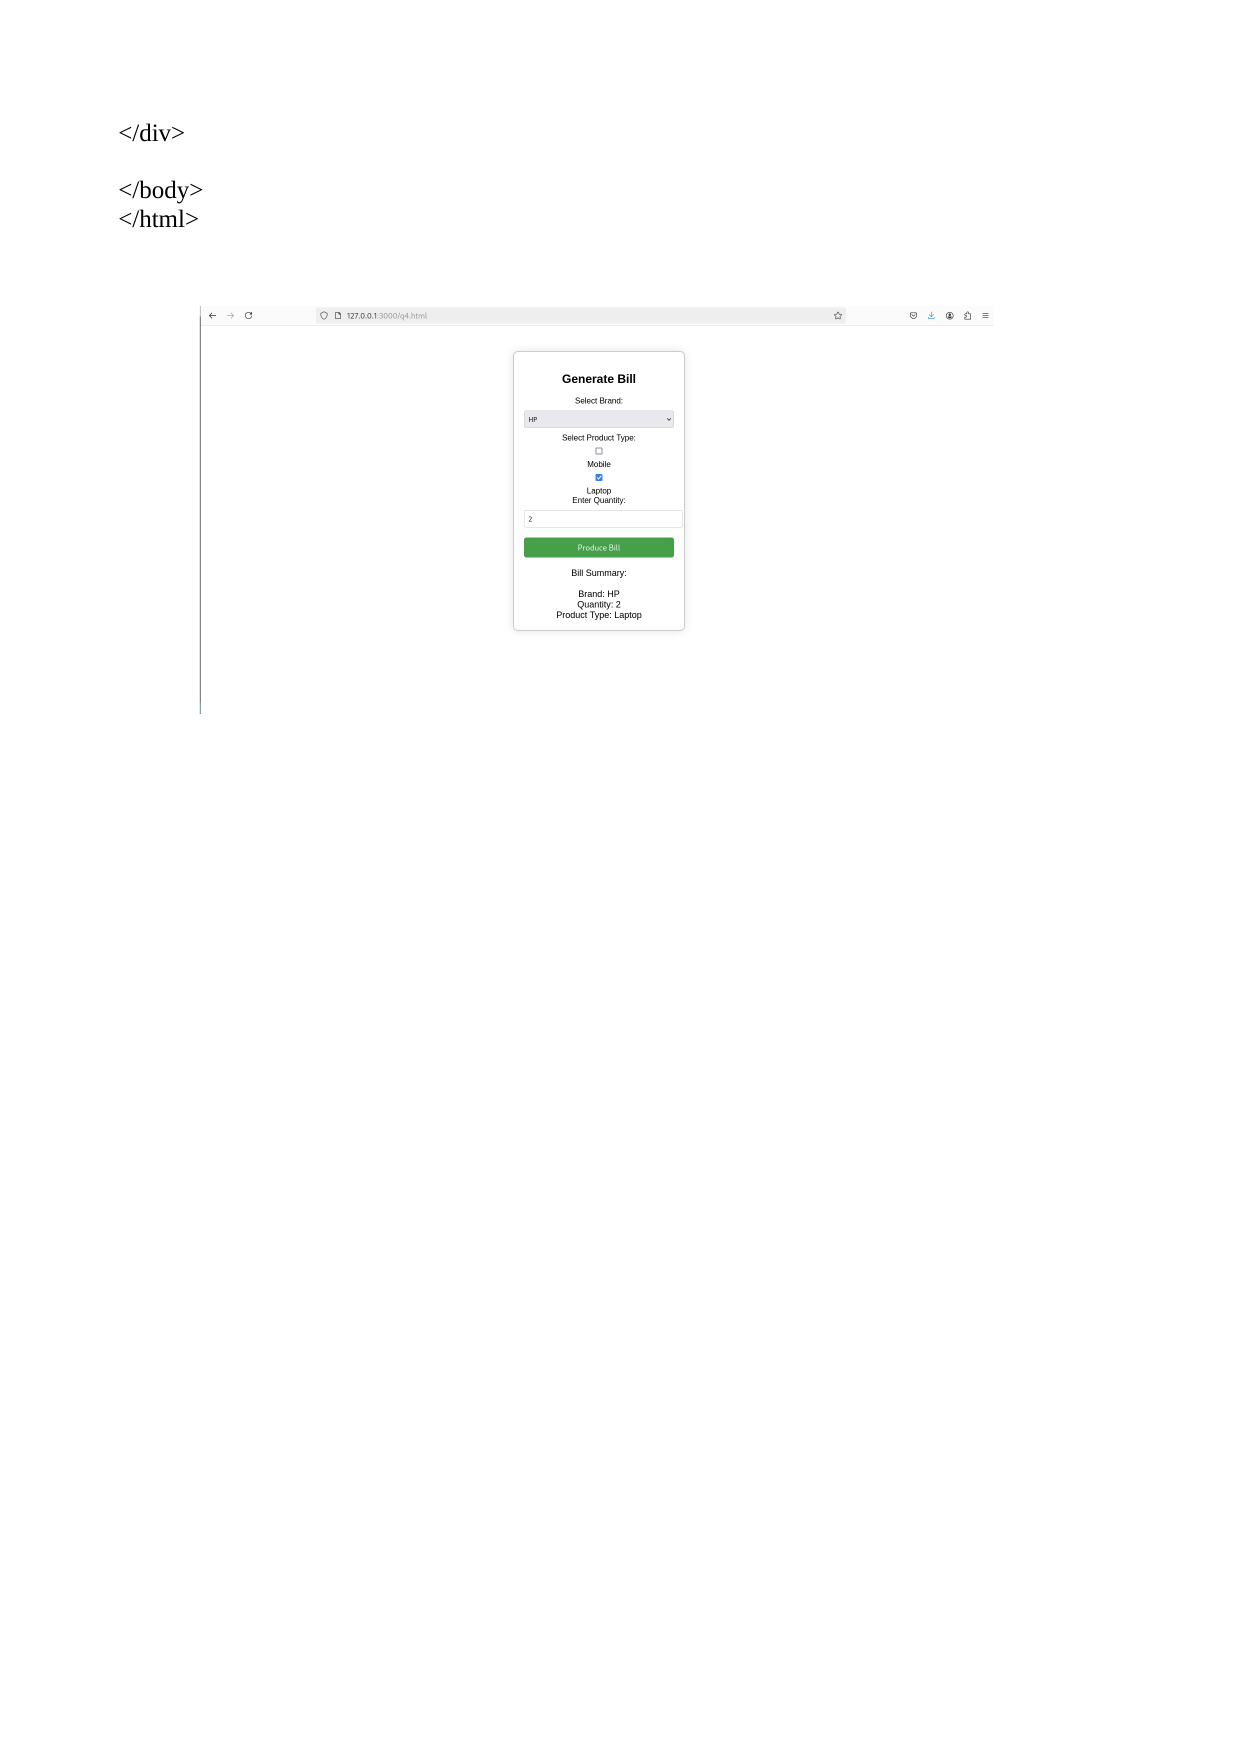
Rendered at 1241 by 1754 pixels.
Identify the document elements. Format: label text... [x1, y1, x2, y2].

text </div> [118, 118, 1122, 147]
picture [199, 306, 994, 714]
text </html> [118, 204, 1122, 233]
text </body> [118, 176, 1122, 204]
